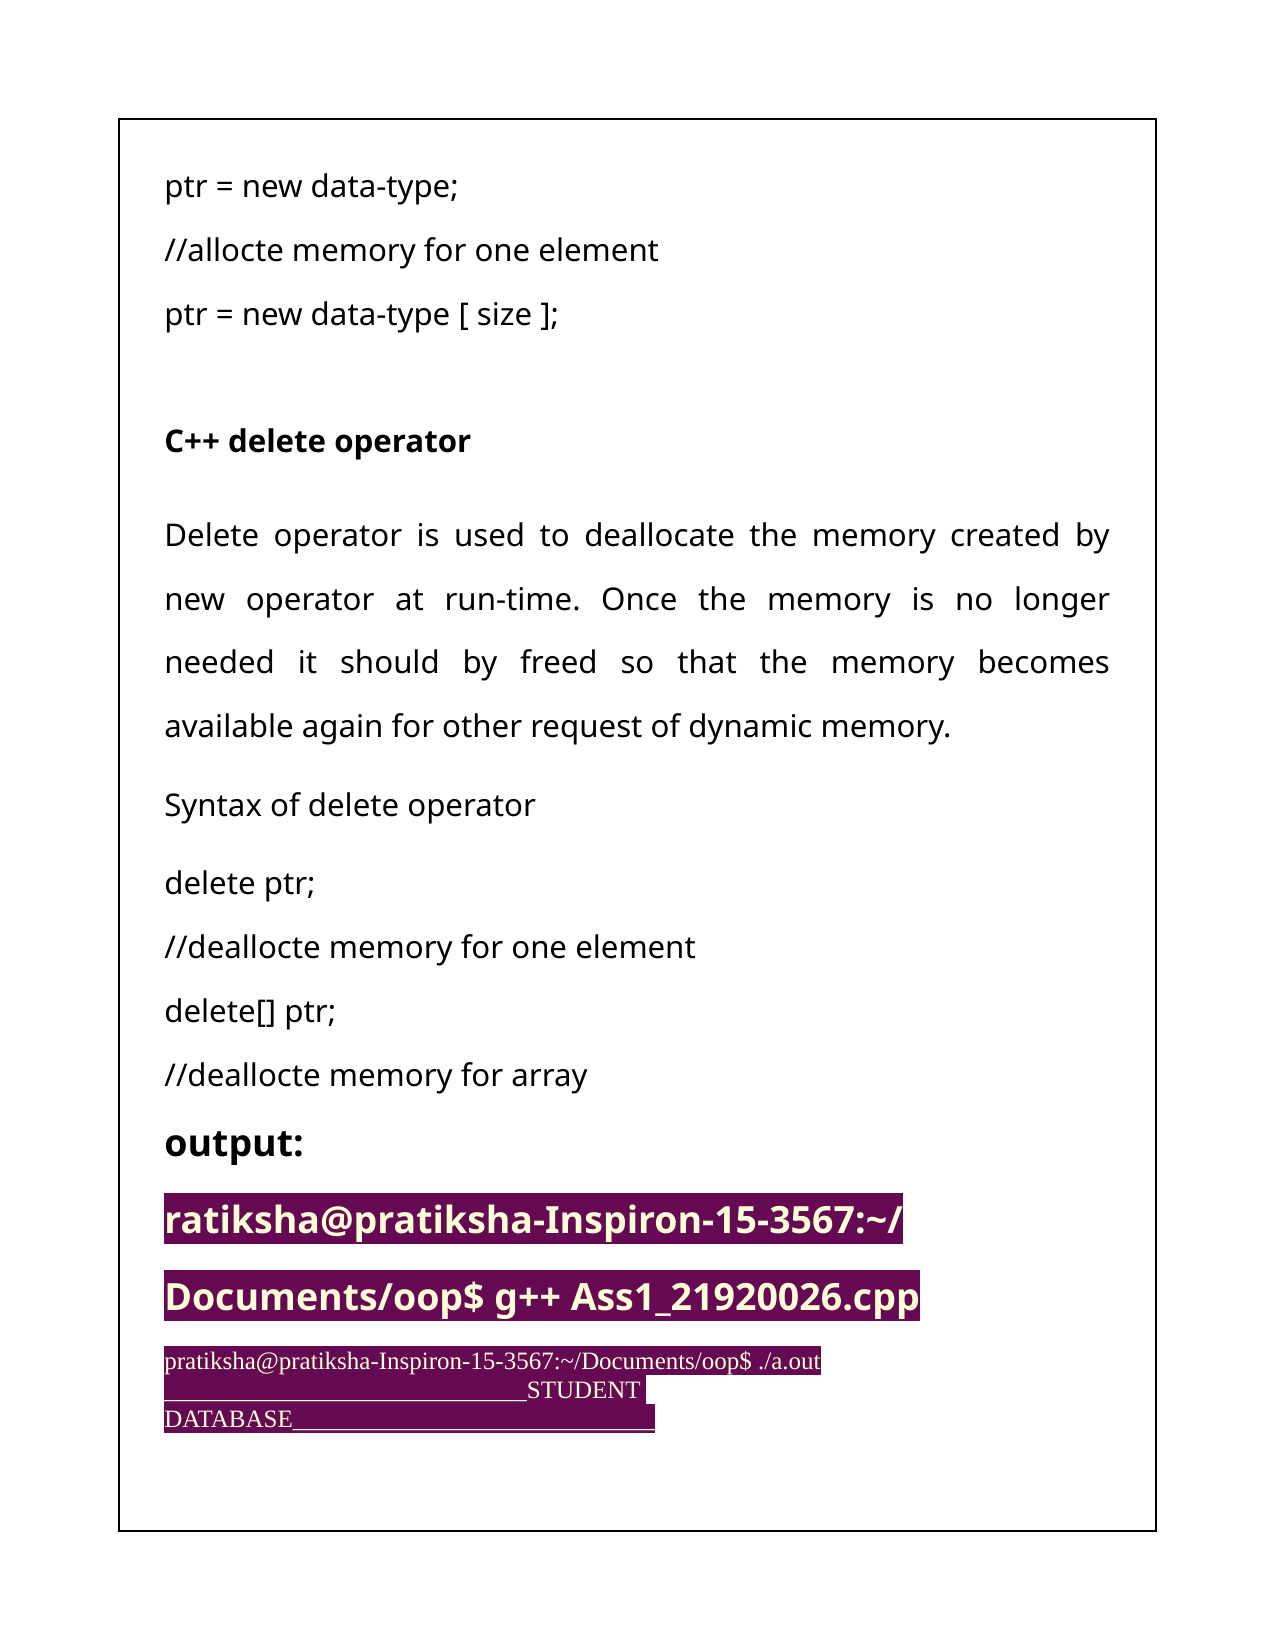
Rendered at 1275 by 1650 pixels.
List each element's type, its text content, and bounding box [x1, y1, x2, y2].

text Syntax of delete operator [164, 783, 1111, 825]
text //deallocte memory for array [164, 1053, 1111, 1095]
text //deallocte memory for one element [164, 925, 1111, 968]
text pratiksha@pratiksha-Inspiron-15-3567:~/Documents/oop$ ./a.out [164, 1346, 1111, 1375]
text ptr = new data-type [ size ]; [164, 292, 1111, 334]
text delete[] ptr; [164, 989, 1111, 1032]
text delete ptr; [164, 861, 1111, 904]
text Delete operator is used to deallocate the memory created by new operator at run-time. Once the memory is no longer needed it should by freed so that the memory becomes available again for other request of dynamic memory. [164, 513, 1111, 747]
subtitle C++ delete operator [127, 419, 1111, 462]
text //allocte memory for one element [164, 228, 1111, 271]
text output: [164, 1117, 1111, 1168]
text ratiksha@pratiksha-Inspiron-15-3567:~/Documents/oop$ g++ Ass1_21920026.cpp [164, 1193, 1111, 1321]
text ptr = new data-type; [164, 164, 1111, 207]
text _____________________________STUDENT DATABASE_____________________________ [164, 1375, 1111, 1433]
